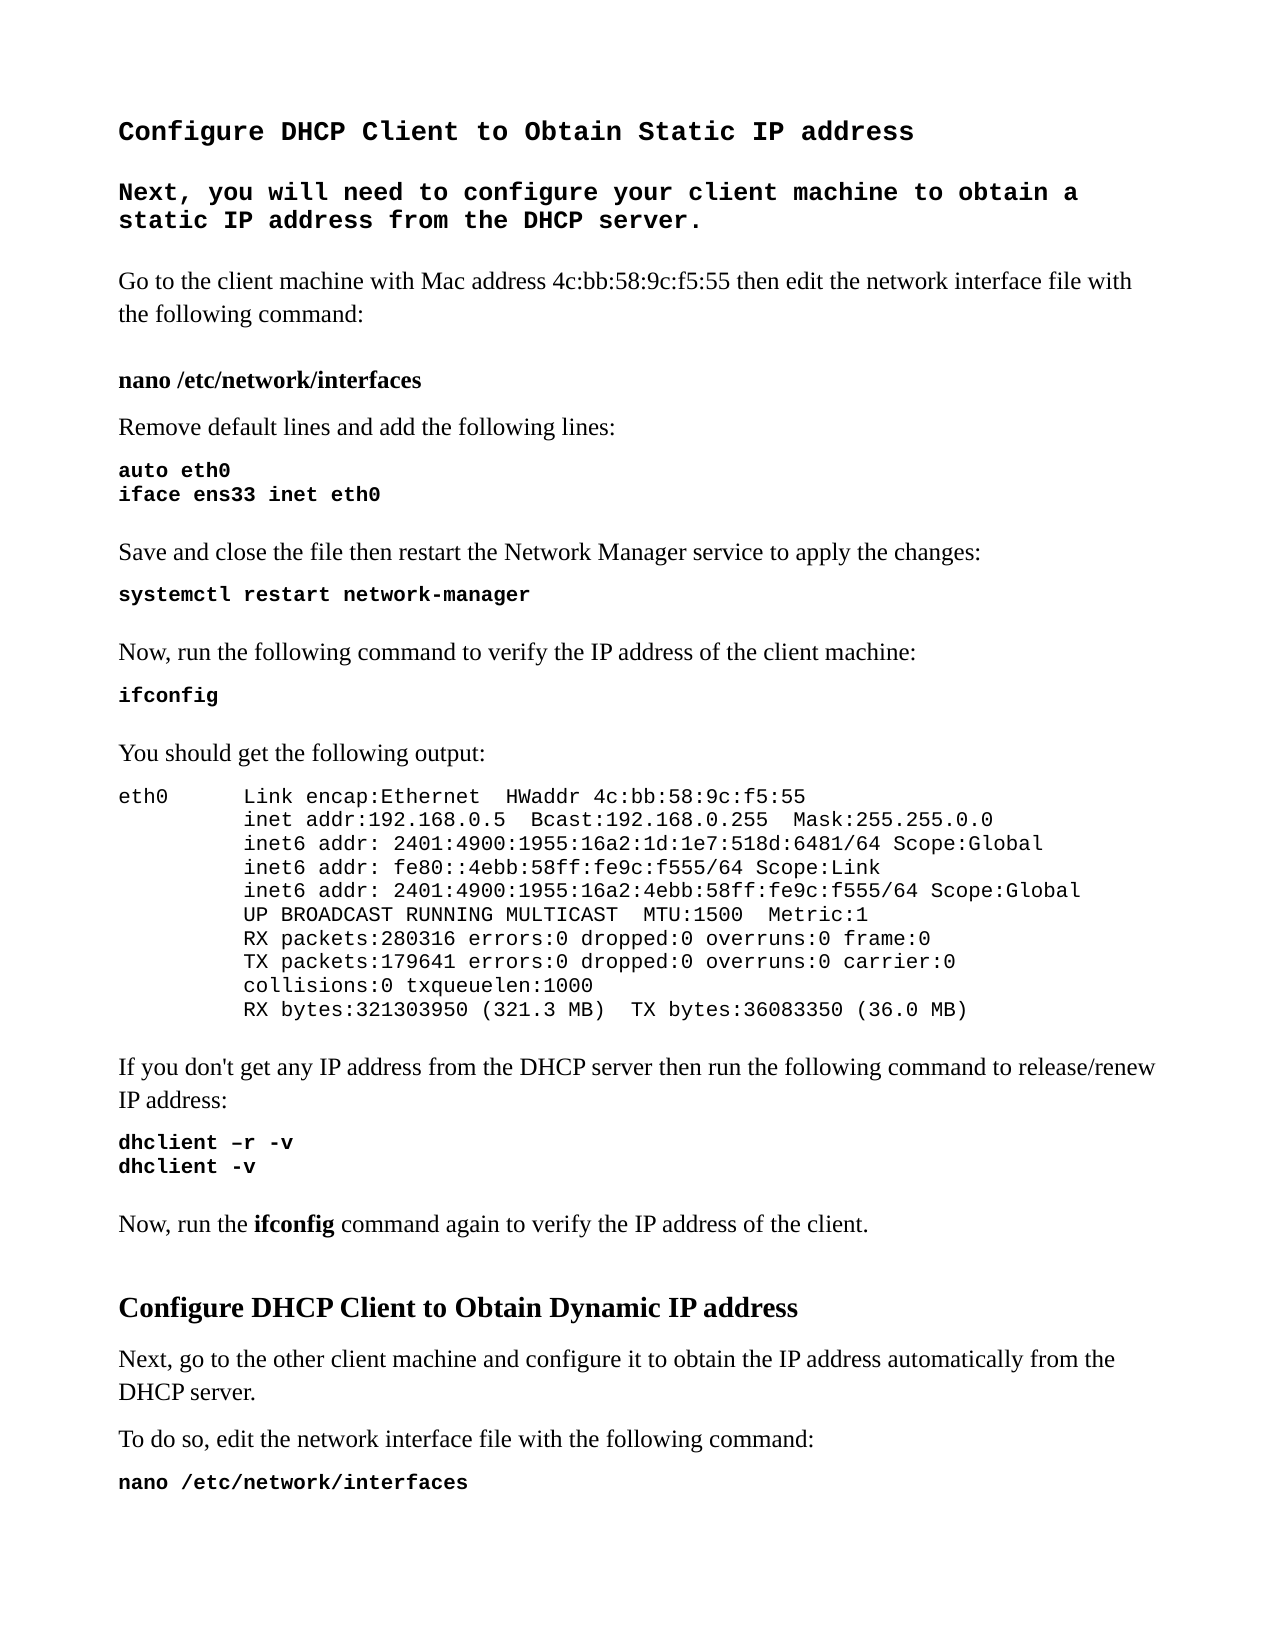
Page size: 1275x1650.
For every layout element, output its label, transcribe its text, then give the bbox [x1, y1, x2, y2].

text To do so, edit the network interface file with the following command: [118, 1424, 1157, 1453]
text eth0 Link encap:Ethernet HWaddr 4c:bb:58:9c:f5:55 [118, 786, 1157, 809]
text inet6 addr: fe80::4ebb:58ff:fe9c:f555/64 Scope:Link [118, 857, 1157, 880]
text Configure DHCP Client to Obtain Static IP address Next, you will need to configure your client machine to obtain a static IP address from the DHCP server. [118, 118, 1157, 236]
text nano /etc/network/interfaces [118, 1472, 1157, 1496]
text Next, go to the other client machine and configure it to obtain the IP address automatically from the DHCP server. [118, 1344, 1157, 1405]
text ifconfig [118, 685, 1157, 709]
text RX bytes:321303950 (321.3 MB) TX bytes:36083350 (36.0 MB) [118, 999, 1157, 1022]
text systemctl restart network-manager [118, 584, 1157, 608]
text dhclient -v [118, 1156, 1157, 1180]
text Go to the client machine with Mac address 4c:bb:58:9c:f5:55 then edit the network interface file with the following command: nano /etc/network/interfaces [118, 266, 1157, 393]
text collisions:0 txqueuelen:1000 [118, 975, 1157, 999]
text Configure DHCP Client to Obtain Dynamic IP address [118, 1257, 1157, 1324]
text inet6 addr: 2401:4900:1955:16a2:1d:1e7:518d:6481/64 Scope:Global [118, 833, 1157, 857]
text inet6 addr: 2401:4900:1955:16a2:4ebb:58ff:fe9c:f555/64 Scope:Global [118, 880, 1157, 904]
text Now, run the ifconfig command again to verify the IP address of the client. [118, 1209, 1157, 1238]
text UP BROADCAST RUNNING MULTICAST MTU:1500 Metric:1 [118, 904, 1157, 928]
text dhclient –r -v [118, 1132, 1157, 1156]
text Save and close the file then restart the Network Manager service to apply the changes: [118, 537, 1157, 566]
text You should get the following output: [118, 738, 1157, 767]
text iface ens33 inet eth0 [118, 484, 1157, 507]
text Remove default lines and add the following lines: [118, 412, 1157, 441]
text TX packets:179641 errors:0 dropped:0 overruns:0 carrier:0 [118, 951, 1157, 975]
text auto eth0 [118, 460, 1157, 484]
text If you don't get any IP address from the DHCP server then run the following command to release/renew IP address: [118, 1052, 1157, 1113]
text inet addr:192.168.0.5 Bcast:192.168.0.255 Mask:255.255.0.0 [118, 809, 1157, 833]
text Now, run the following command to verify the IP address of the client machine: [118, 637, 1157, 666]
text RX packets:280316 errors:0 dropped:0 overruns:0 frame:0 [118, 928, 1157, 951]
